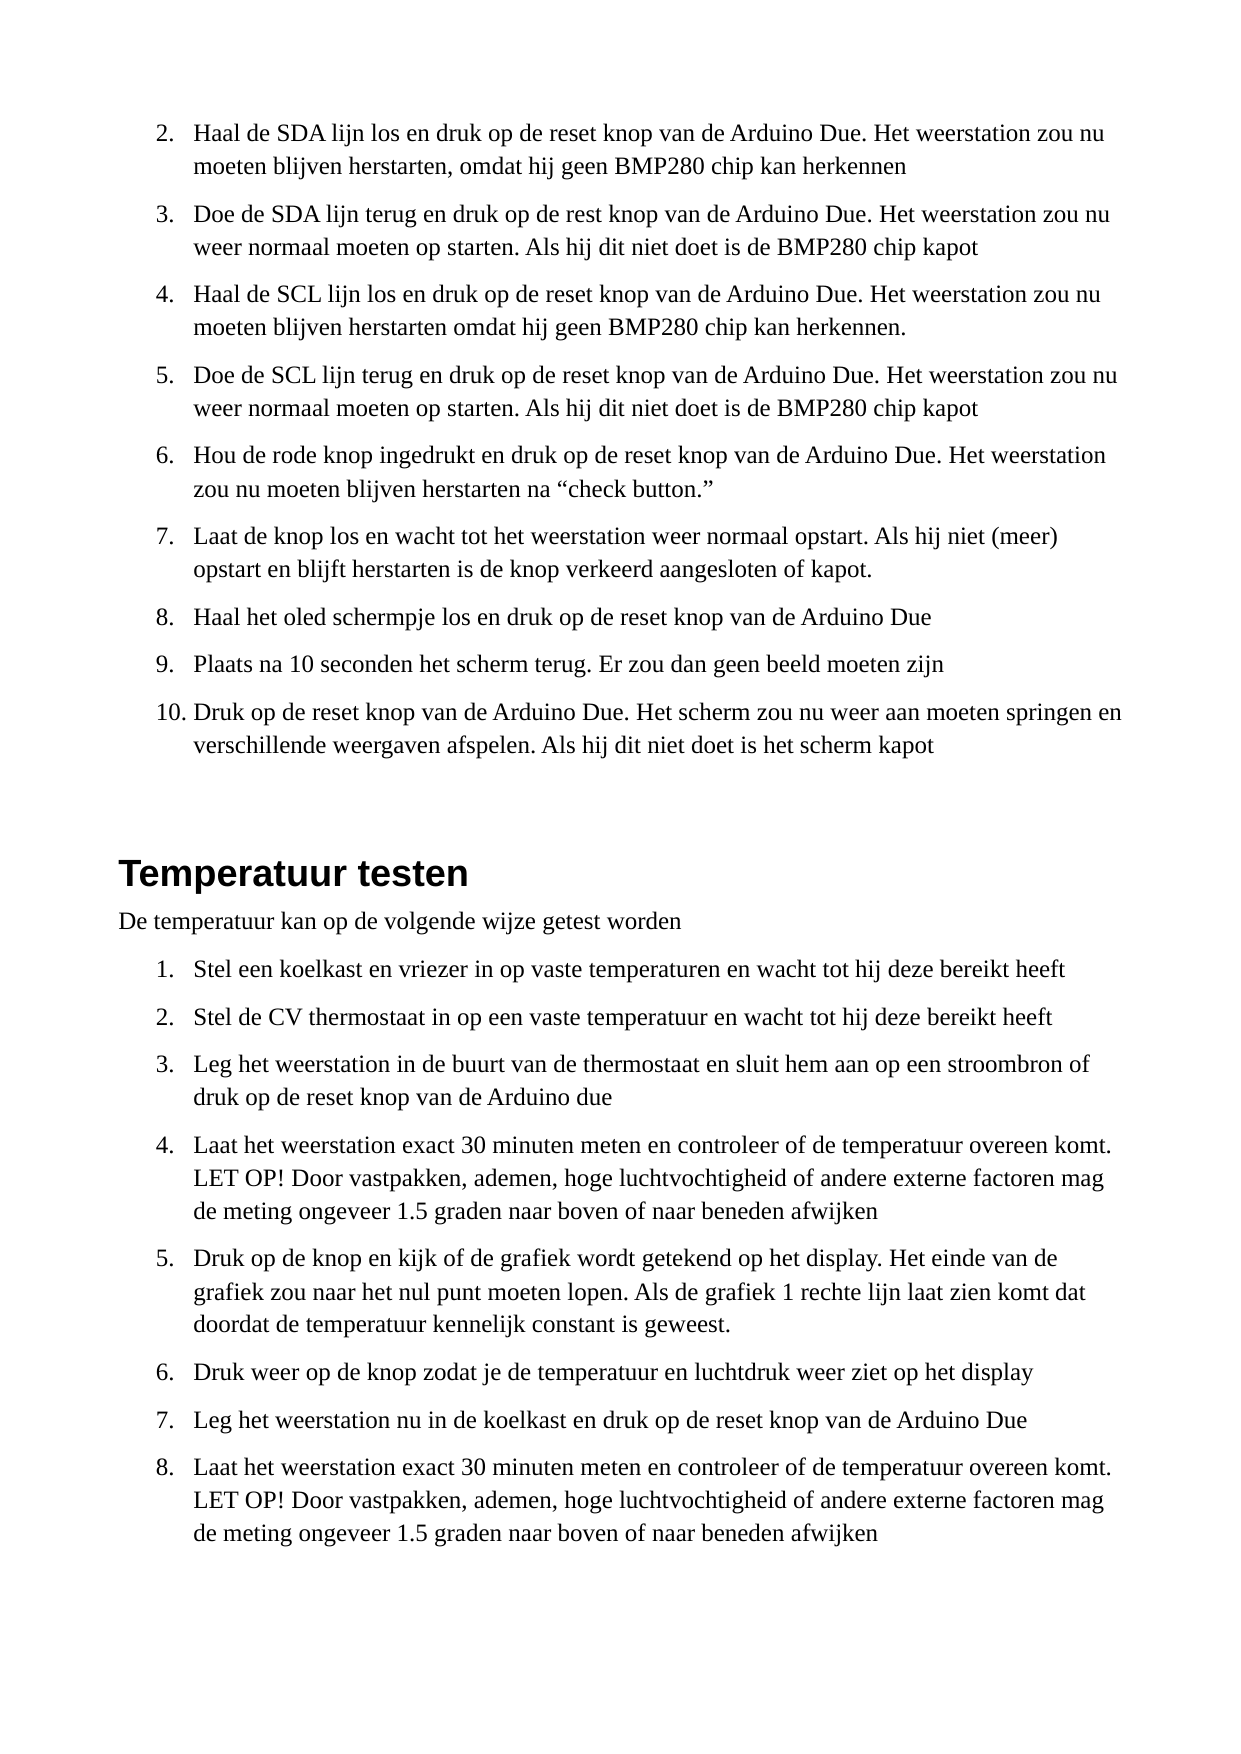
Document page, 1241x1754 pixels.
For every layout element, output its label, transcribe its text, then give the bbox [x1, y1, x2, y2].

list Leg het weerstation in de buurt van de thermostaat en sluit hem aan op een stroombron of druk op de reset knop van de Arduino due [156, 1049, 1122, 1111]
list Haal de SDA lijn los en druk op de reset knop van de Arduino Due. Het weerstation zou nu moeten blijven herstarten, omdat hij geen BMP280 chip kan herkennen [156, 118, 1122, 180]
list Stel een koelkast en vriezer in op vaste temperaturen en wacht tot hij deze bereikt heeft [156, 954, 1122, 983]
list Doe de SDA lijn terug en druk op de rest knop van de Arduino Due. Het weerstation zou nu weer normaal moeten op starten. Als hij dit niet doet is de BMP280 chip kapot [156, 199, 1122, 261]
list Leg het weerstation nu in de koelkast en druk op de reset knop van de Arduino Due [156, 1405, 1122, 1433]
list Haal het oled schermpje los en druk op de reset knop van de Arduino Due [156, 602, 1122, 631]
list Doe de SCL lijn terug en druk op de reset knop van de Arduino Due. Het weerstation zou nu weer normaal moeten op starten. Als hij dit niet doet is de BMP280 chip kapot [156, 360, 1122, 422]
list Plaats na 10 seconden het scherm terug. Er zou dan geen beeld moeten zijn [156, 649, 1122, 678]
list Hou de rode knop ingedrukt en druk op de reset knop van de Arduino Due. Het weerstation zou nu moeten blijven herstarten na “check button.” [156, 441, 1122, 502]
list Laat het weerstation exact 30 minuten meten en controleer of de temperatuur overeen komt. LET OP! Door vastpakken, ademen, hoge luchtvochtigheid of andere externe factoren mag de meting ongeveer 1.5 graden naar boven of naar beneden afwijken [156, 1130, 1122, 1225]
list Laat het weerstation exact 30 minuten meten en controleer of de temperatuur overeen komt. LET OP! Door vastpakken, ademen, hoge luchtvochtigheid of andere externe factoren mag de meting ongeveer 1.5 graden naar boven of naar beneden afwijken [156, 1452, 1122, 1547]
list Laat de knop los en wacht tot het weerstation weer normaal opstart. Als hij niet (meer) opstart en blijft herstarten is de knop verkeerd aangesloten of kapot. [156, 521, 1122, 583]
list Druk weer op de knop zodat je de temperatuur en luchtdruk weer ziet op het display [156, 1357, 1122, 1386]
list Stel de CV thermostaat in op een vaste temperatuur en wacht tot hij deze bereikt heeft [156, 1002, 1122, 1030]
list Druk op de knop en kijk of de grafiek wordt getekend op het display. Het einde van de grafiek zou naar het nul punt moeten lopen. Als de grafiek 1 rechte lijn laat zien komt dat doordat de temperatuur kennelijk constant is geweest. [156, 1243, 1122, 1338]
list Haal de SCL lijn los en druk op de reset knop van de Arduino Due. Het weerstation zou nu moeten blijven herstarten omdat hij geen BMP280 chip kan herkennen. [156, 279, 1122, 341]
text De temperatuur kan op de volgende wijze getest worden [118, 906, 1122, 935]
list Druk op de reset knop van de Arduino Due. Het scherm zou nu weer aan moeten springen en verschillende weergaven afspelen. Als hij dit niet doet is het scherm kapot [156, 697, 1122, 759]
subtitle Temperatuur testen [118, 850, 1122, 894]
